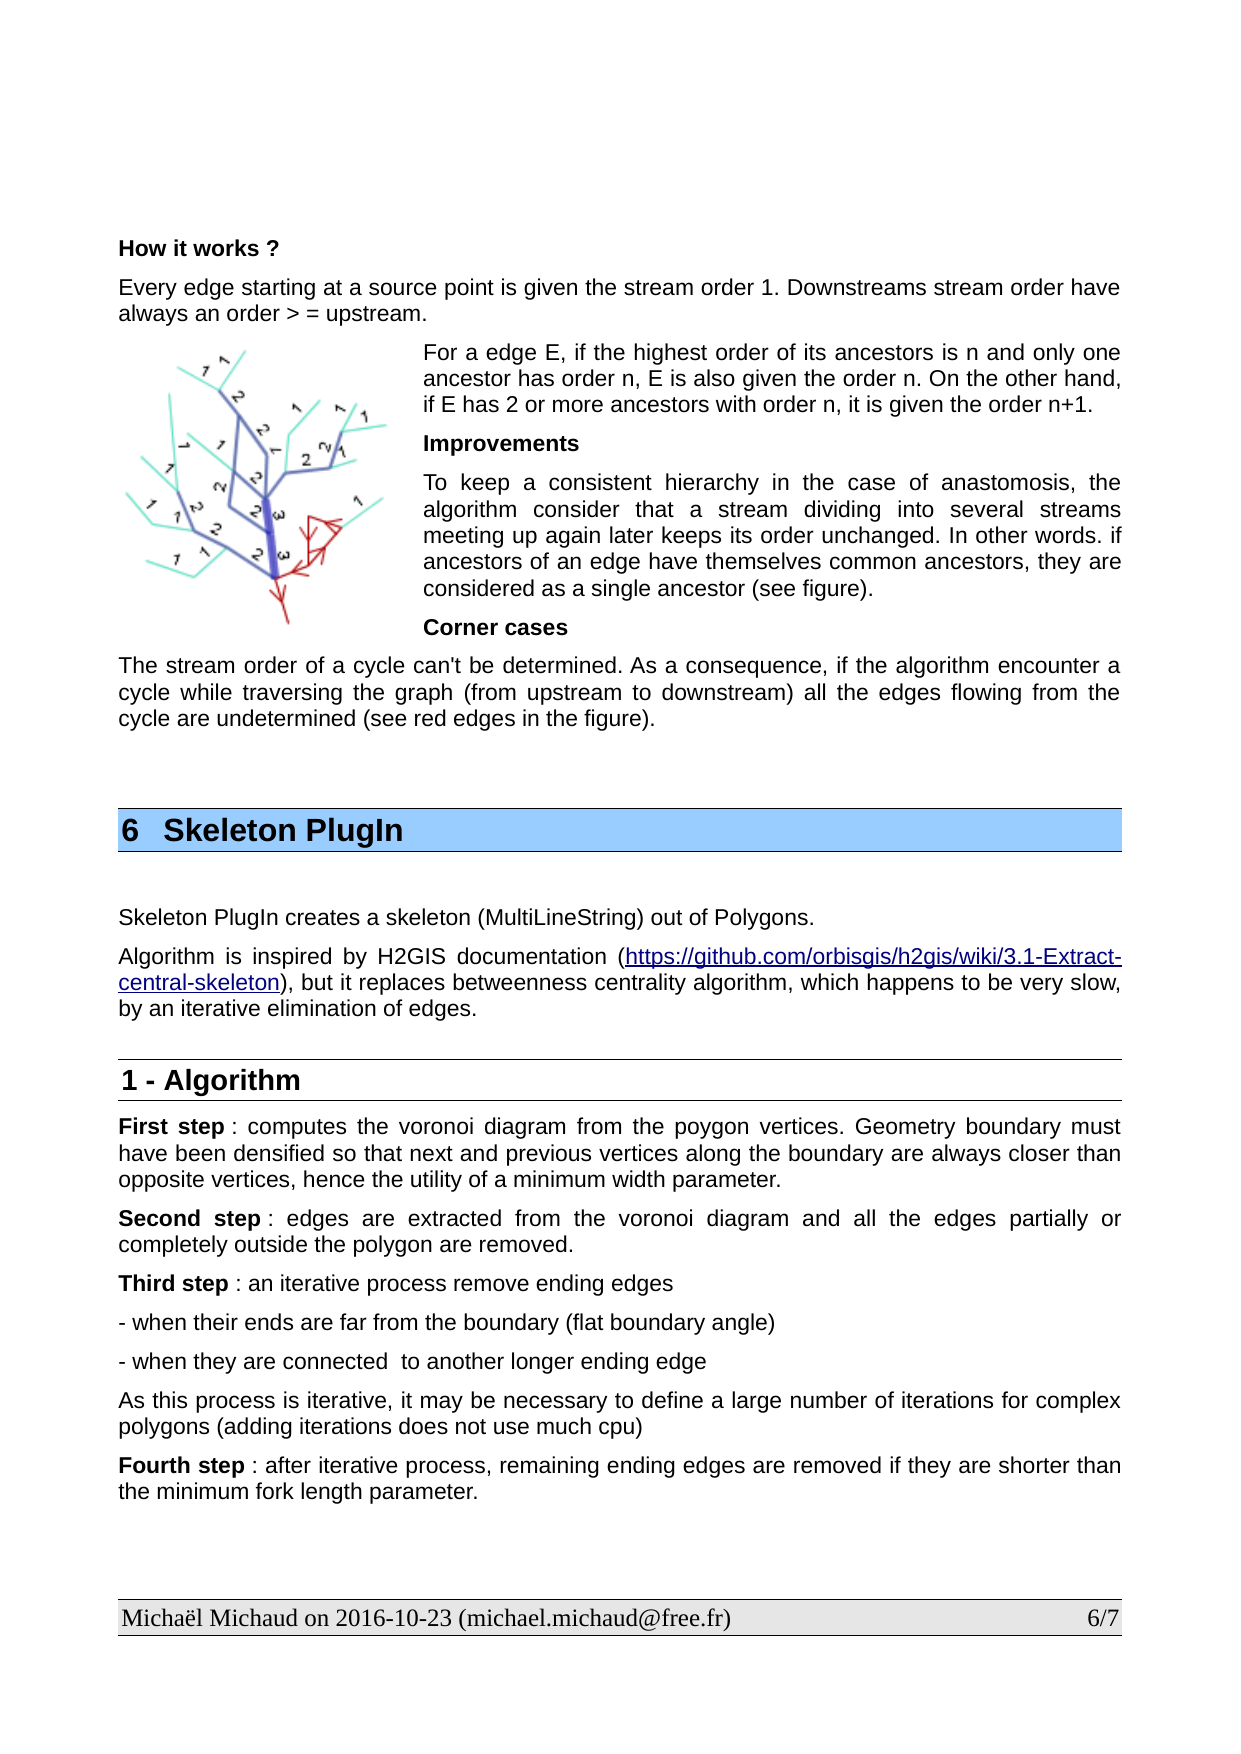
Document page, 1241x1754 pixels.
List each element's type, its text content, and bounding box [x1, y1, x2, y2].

text Algorithm is inspired by H2GIS documentation (https://github.com/orbisgis/h2gis/wiki/3.1-Extract-central-skeleton), but it replaces betweenness centrality algorithm, which happens to be very slow, by an iterative elimination of edges. [118, 943, 1122, 1022]
text - when their ends are far from the boundary (flat boundary angle) [118, 1309, 1122, 1335]
text First step : computes the voronoi diagram from the poygon vertices. Geometry boundary must have been densified so that next and previous vertices along the boundary are always closer than opposite vertices, hence the utility of a minimum width parameter. [118, 1113, 1122, 1192]
subtitle Skeleton PlugIn [118, 809, 1122, 851]
text For a edge E, if the highest order of its ancestors is n and only one ancestor has order n, E is also given the order n. On the other hand, if E has 2 or more ancestors with order n, it is given the order n+1. [394, 339, 1122, 418]
text Fourth step : after iterative process, remaining ending edges are removed if they are shorter than the minimum fork length parameter. [118, 1452, 1122, 1504]
text Third step : an iterative process remove ending edges [118, 1270, 1122, 1296]
picture [119, 337, 394, 638]
text To keep a consistent hierarchy in the case of anastomosis, the algorithm consider that a stream dividing into several streams meeting up again later keeps its order unchanged. In other words. if ancestors of an edge have themselves common ancestors, they are considered as a single ancestor (see figure). [394, 469, 1122, 601]
text How it works ? [118, 235, 1122, 261]
text Second step : edges are extracted from the voronoi diagram and all the edges partially or completely outside the polygon are removed. [118, 1205, 1122, 1257]
text Every edge starting at a source point is given the stream order 1. Downstreams stream order have always an order > = upstream. [118, 273, 1122, 326]
text Skeleton PlugIn creates a skeleton (MultiLineString) out of Polygons. [118, 904, 1122, 930]
text Corner cases [118, 613, 1122, 640]
text Improvements [394, 430, 1122, 457]
text The stream order of a cycle can't be determined. As a consequence, if the algorithm encounter a cycle while traversing the graph (from upstream to downstream) all the edges flowing from the cycle are undetermined (see red edges in the figure). [118, 652, 1122, 731]
text As this process is iterative, it may be necessary to define a large number of iterations for complex polygons (adding iterations does not use much cpu) [118, 1387, 1122, 1439]
subtitle Algorithm [118, 1060, 1122, 1100]
text - when they are connected to another longer ending edge [118, 1348, 1122, 1374]
